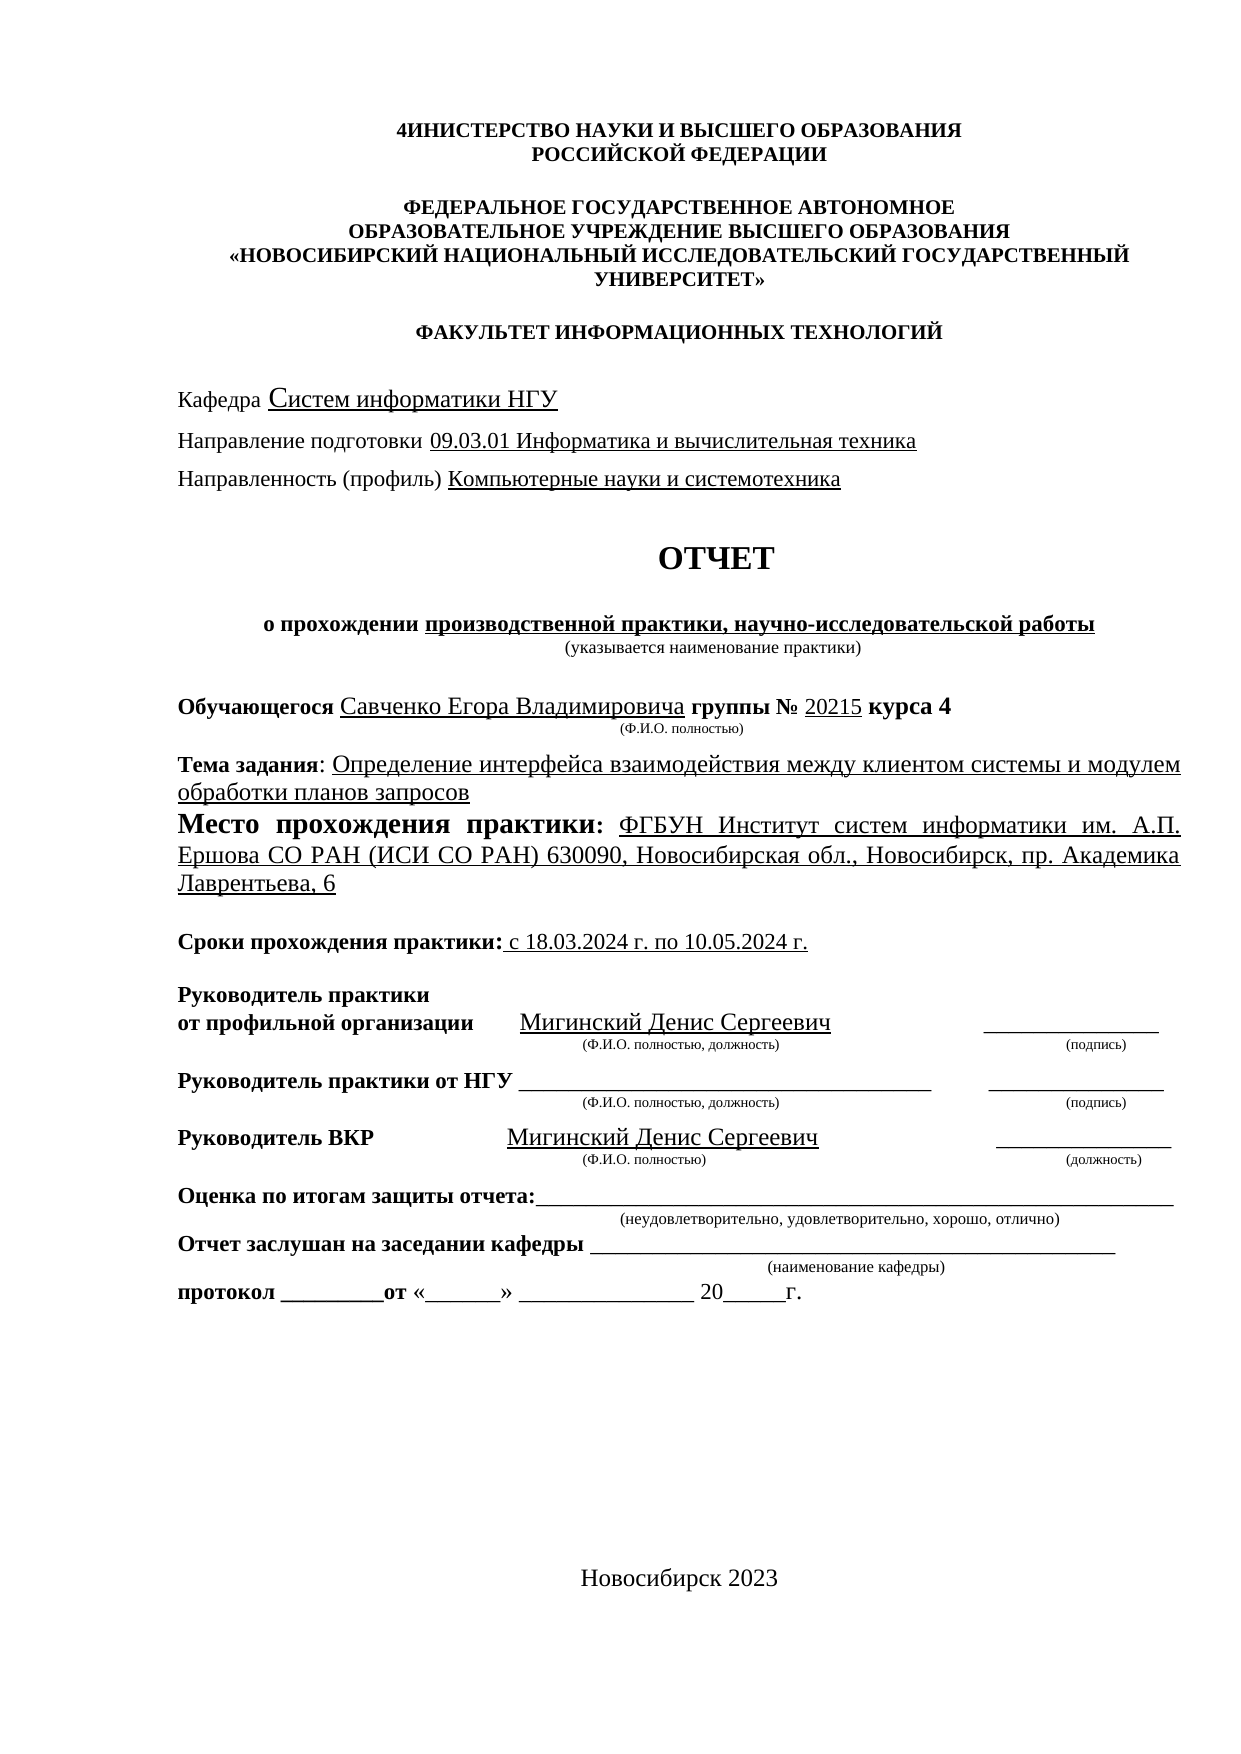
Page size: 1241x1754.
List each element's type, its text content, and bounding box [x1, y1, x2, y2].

text Оценка по итогам защиты отчета:___________________________________________________ [177, 1180, 1181, 1209]
text Направленность (профиль) Компьютерные науки и системотехника [177, 466, 1181, 492]
text Руководитель практики от НГУ _________________________________ ______________ [177, 1065, 1181, 1094]
text Руководитель практики от профильной организации Мигинский Денис Сергеевич ______________ [177, 981, 1181, 1036]
text Отчет заслушан на заседании кафедры __________________________________________ [177, 1228, 1181, 1257]
text Факультет информационных технологий [177, 320, 1181, 344]
text ОТЧЕТ [177, 538, 1181, 576]
text Лаврентьева, 6 [177, 866, 1181, 897]
text Обучающегося Савченко Егора Владимировича группы № 20215 курса 4 [177, 691, 1181, 720]
text (Ф.И.О. полностью, должность) (подпись) [177, 1036, 1181, 1065]
text ФЕДЕРАЛЬНОЕ Государственное Автономное [177, 195, 1181, 219]
text Руководитель ВКР Мигинский Денис Сергеевич ______________ [177, 1122, 1181, 1151]
text «новосибирский национальный исследовательский государственный университет» [177, 243, 1181, 291]
text образовательное учреждение высшего образования [177, 219, 1181, 243]
text о прохождении производственной практики, научно-исследовательской работы [177, 610, 1181, 636]
text (наименование кафедры) [177, 1257, 1181, 1276]
text Российской Федерации [177, 142, 1181, 166]
text (указывается наименование практики) [177, 636, 1181, 672]
text (неудовлетворительно, удовлетворительно, хорошо, отлично) [177, 1209, 1181, 1228]
text (Ф.И.О. полностью) [177, 720, 1181, 749]
text Новосибирск 2023 [177, 1563, 1181, 1592]
text (Ф.И.О. полностью) (должность) [177, 1151, 1181, 1180]
text Кафедра Систем информатики НГУ [177, 381, 1181, 414]
text Место прохождения практики: ФГБУН Институт систем информатики им. А.П. Ершова СО РАН (ИСИ СО РАН) 630090, Новосибирская обл., Новосибирск, пр. Академика [177, 806, 1181, 865]
text протокол _________от «______» ______________ 20_____г. [177, 1276, 1181, 1304]
text Направление подготовки 09.03.01 Информатика и вычислительная техника [177, 427, 1181, 453]
text Тема задания: Определение интерфейса взаимодействия между клиентом системы и модулем обработки планов запросов [177, 749, 1181, 806]
text Сроки прохождения практики: с 18.03.2024 г. по 10.05.2024 г. [177, 926, 1181, 955]
text 4инистерство науки и высшего образования [177, 118, 1181, 142]
text (Ф.И.О. полностью, должность) (подпись) [177, 1094, 1181, 1122]
